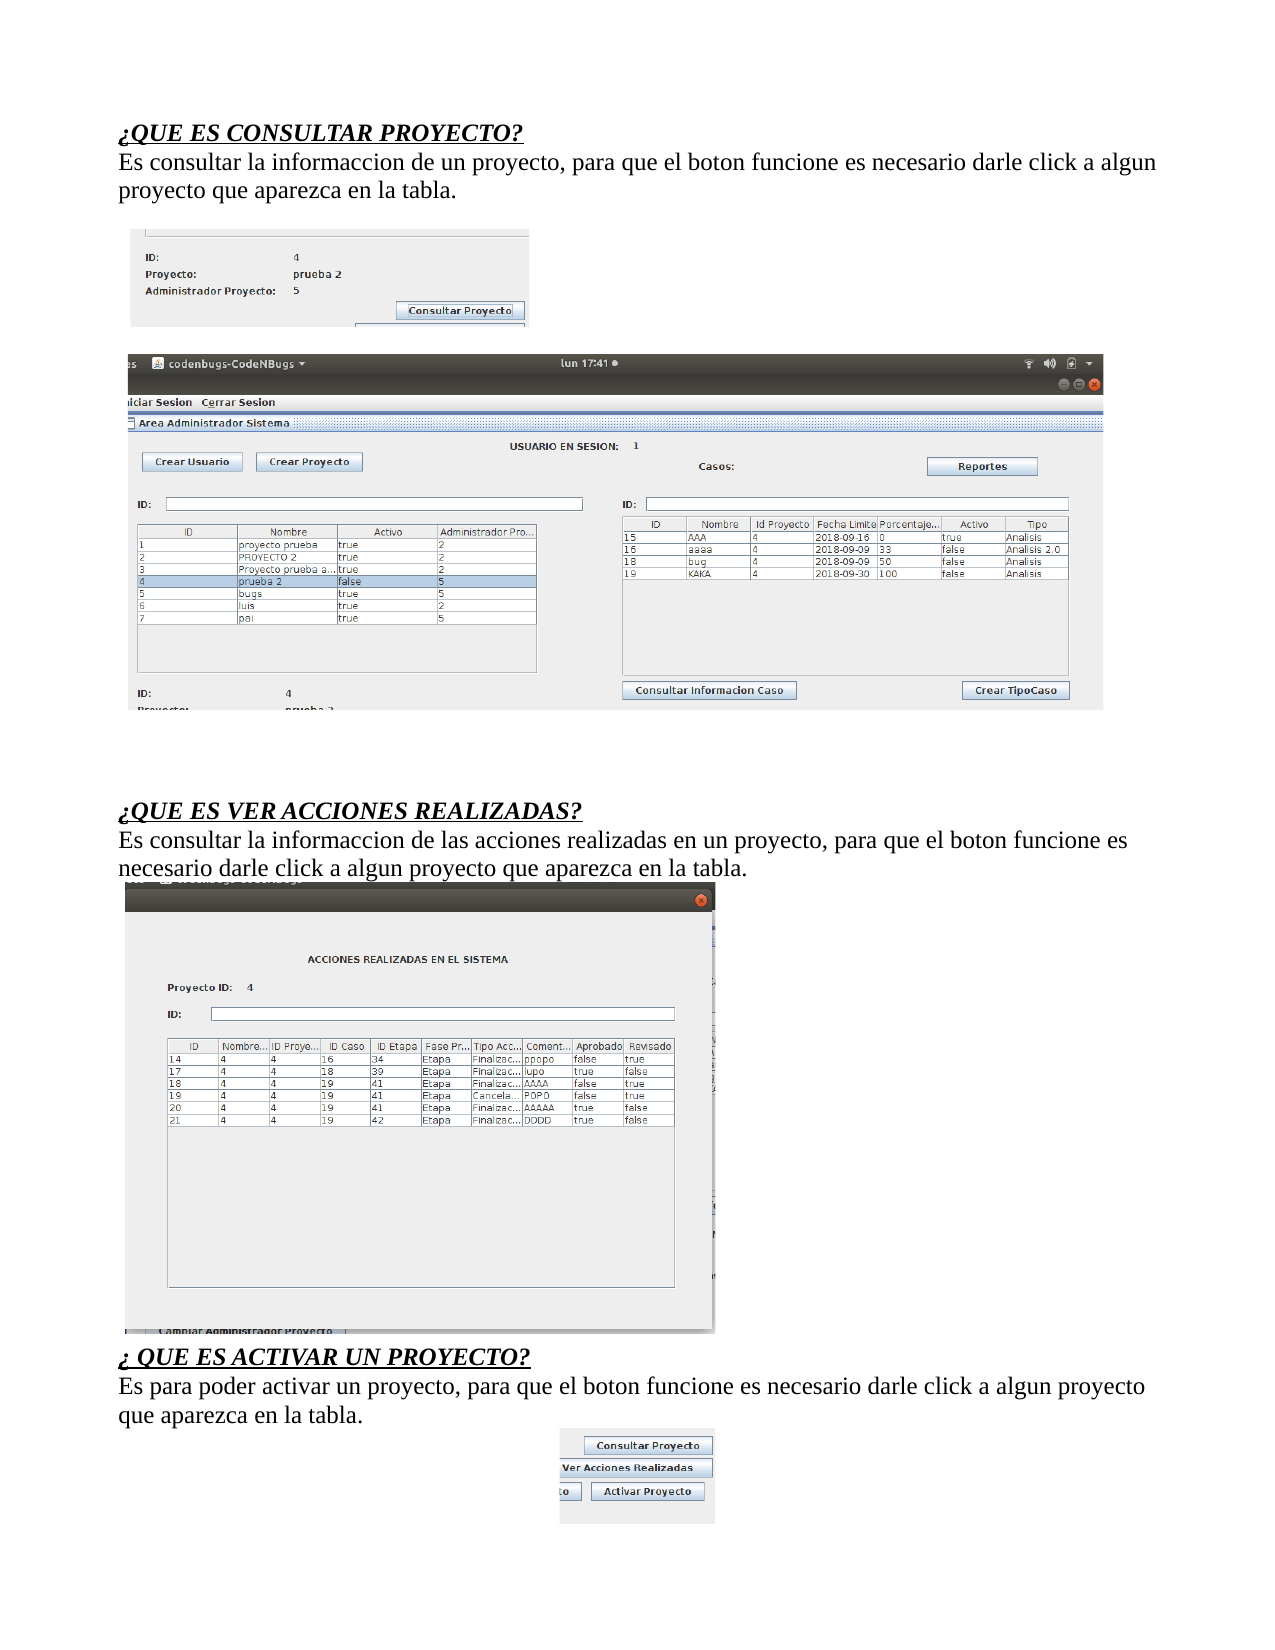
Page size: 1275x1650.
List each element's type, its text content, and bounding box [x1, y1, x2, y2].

text ¿QUE ES VER ACCIONES REALIZADAS? [118, 796, 1157, 825]
text ¿ QUE ES ACTIVAR UN PROYECTO? [118, 1342, 1157, 1371]
picture [127, 354, 1104, 710]
picture [559, 1428, 655, 1524]
text ¿QUE ES CONSULTAR PROYECTO? [118, 118, 1157, 147]
text Es consultar la informaccion de las acciones realizadas en un proyecto, para que el boton funcione es necesario darle click a algun proyecto que aparezca en la tabla. [118, 825, 1157, 882]
picture [125, 882, 651, 1334]
picture [130, 229, 223, 327]
text Es consultar la informaccion de un proyecto, para que el boton funcione es necesario darle click a algun proyecto que aparezca en la tabla. [118, 147, 1157, 204]
text Es para poder activar un proyecto, para que el boton funcione es necesario darle click a algun proyecto que aparezca en la tabla. [118, 1371, 1157, 1428]
